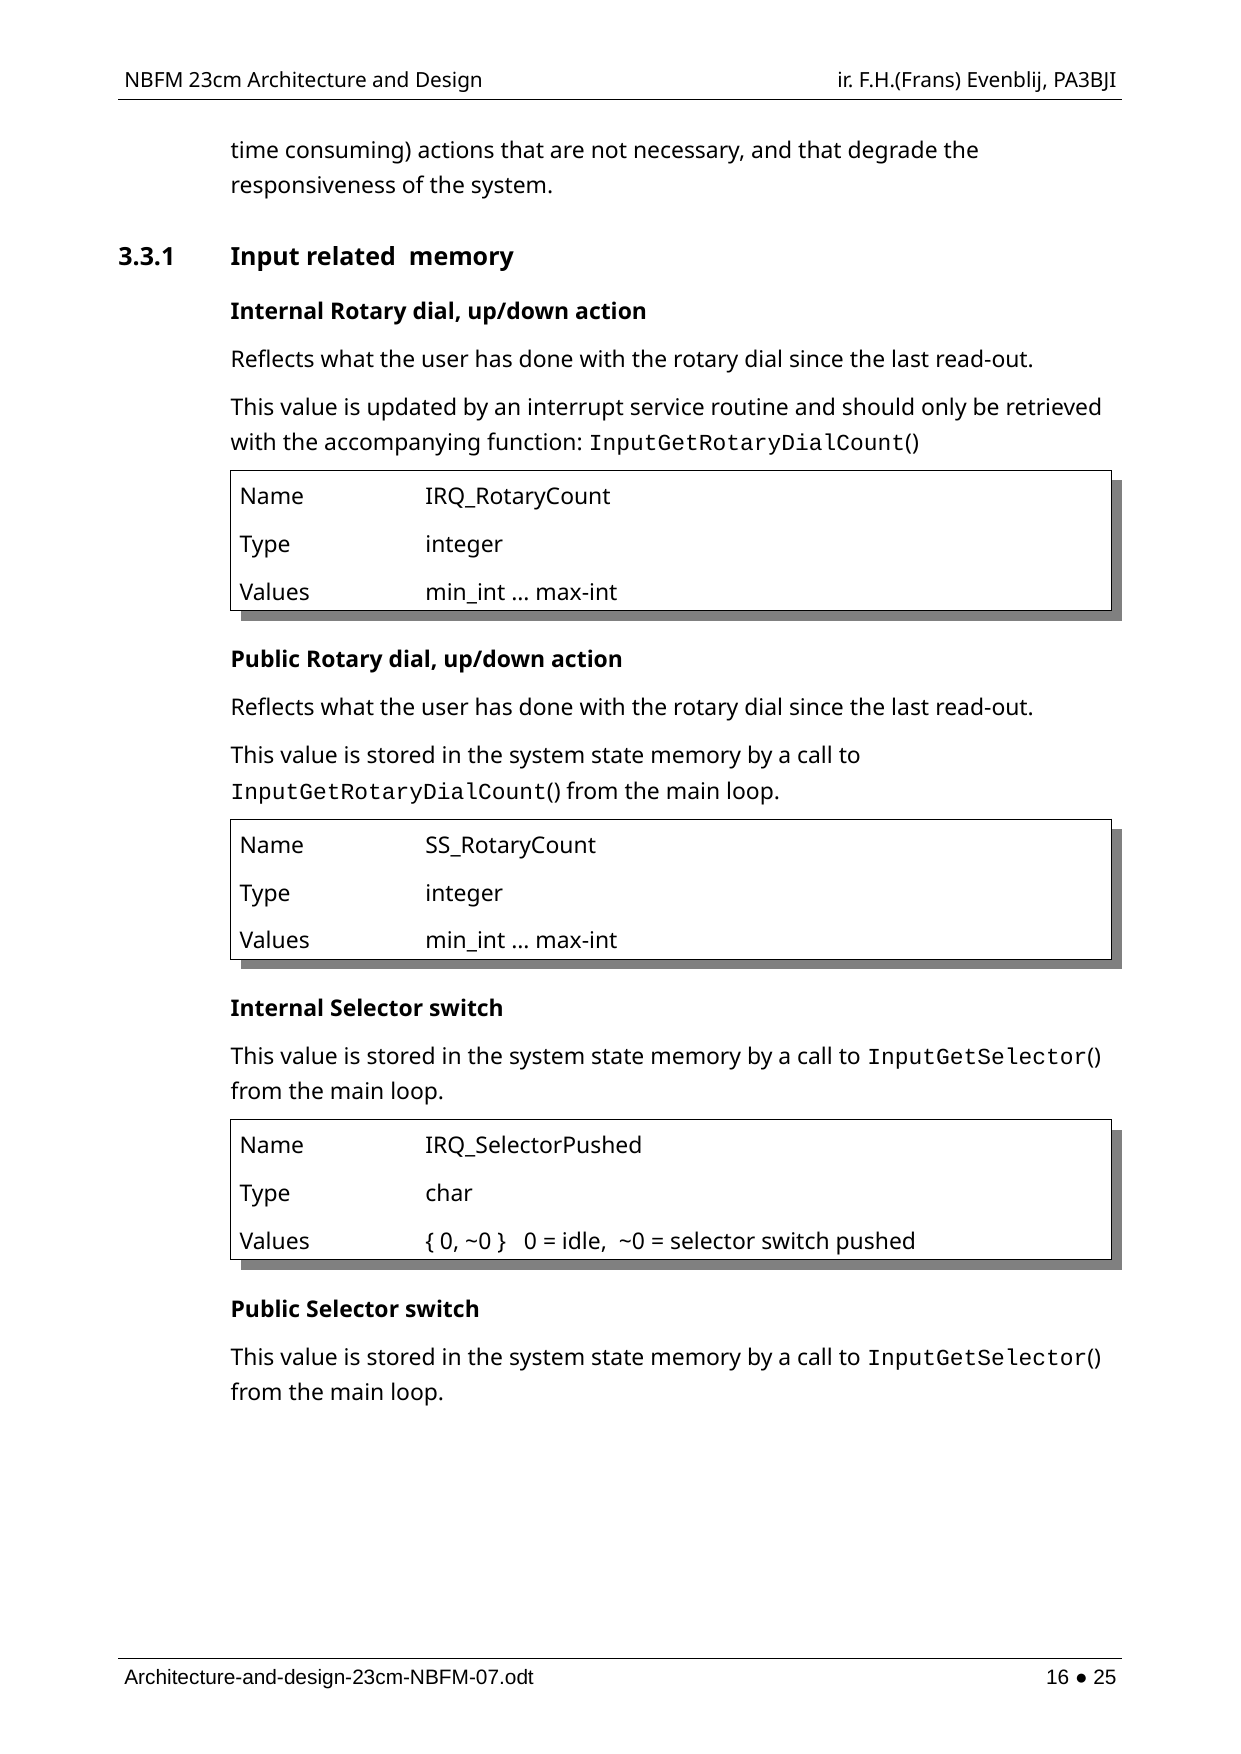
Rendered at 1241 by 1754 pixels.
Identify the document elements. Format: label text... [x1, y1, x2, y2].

text Internal Rotary dial, up/down action [230, 291, 1122, 326]
text Internal Selector switch [230, 988, 1122, 1023]
text This value is updated by an interrupt service routine and should only be retrieved with the accompanying function: InputGetRotaryDialCount() [230, 387, 1122, 457]
text Public Rotary dial, up/down action [230, 639, 1122, 675]
text Values min_int … max-int [231, 566, 1111, 610]
text Type char [231, 1167, 1111, 1208]
text Reflects what the user has done with the rotary dial since the last read-out. [230, 687, 1122, 723]
text Reflects what the user has done with the rotary dial since the last read-out. [230, 339, 1122, 374]
text Values min_int … max-int [231, 914, 1111, 959]
text Type integer [231, 866, 1111, 908]
text Name IRQ_SelectorPushed [231, 1120, 1111, 1161]
text Values { 0, ~0 } 0 = idle, ~0 = selector switch pushed [231, 1215, 1111, 1259]
text Name SS_RotaryCount [231, 820, 1111, 860]
list Input related memory [118, 238, 1122, 272]
text Type integer [231, 518, 1111, 559]
text time consuming) actions that are not necessary, and that degrade the responsiveness of the system. [230, 130, 1122, 201]
text This value is stored in the system state memory by a call to InputGetSelector() from the main loop. [230, 1036, 1122, 1107]
text This value is stored in the system state memory by a call to InputGetSelector() from the main loop. [230, 1336, 1122, 1407]
text This value is stored in the system state memory by a call to InputGetRotaryDialCount() from the main loop. [230, 735, 1122, 806]
text Public Selector switch [230, 1288, 1122, 1324]
text Name IRQ_RotaryCount [231, 471, 1111, 511]
